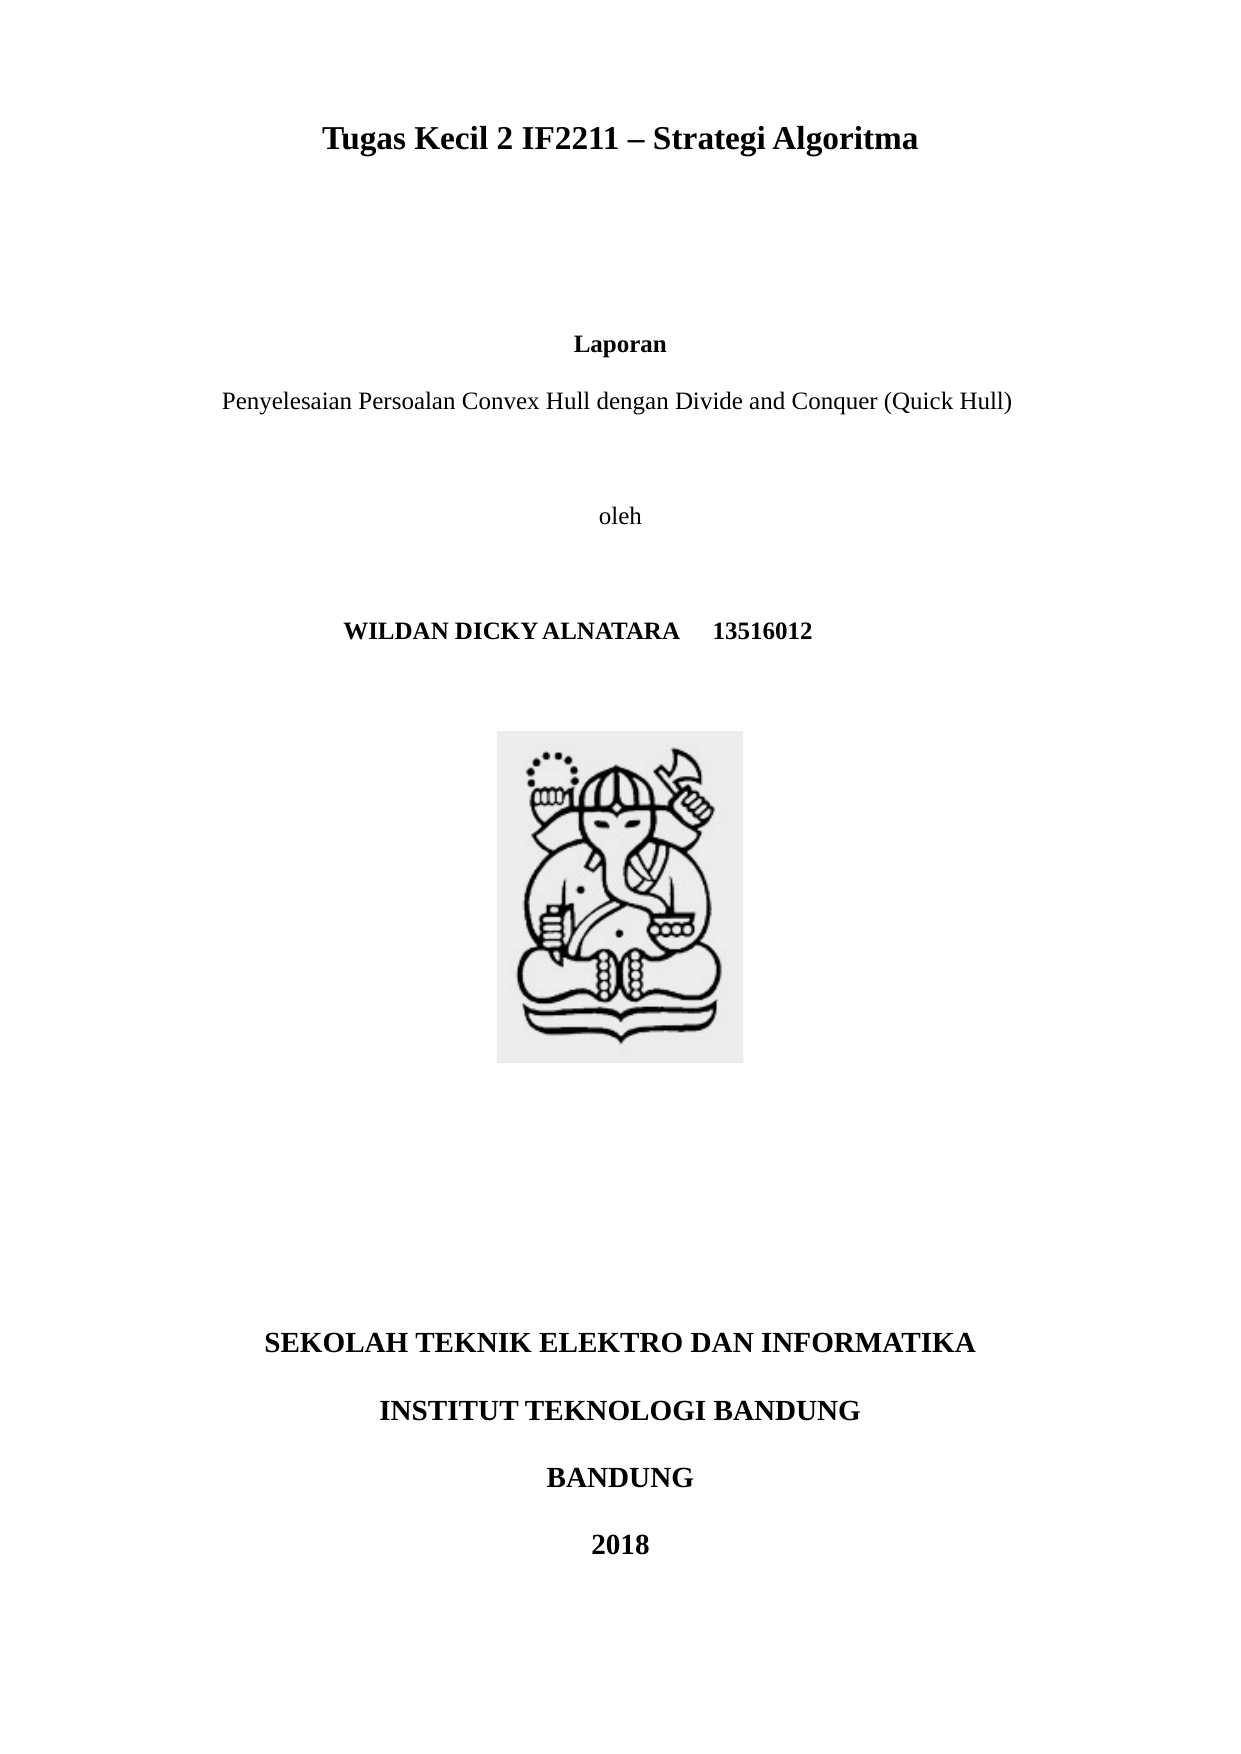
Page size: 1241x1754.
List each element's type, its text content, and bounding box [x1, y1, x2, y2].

text Penyelesaian Persoalan Convex Hull dengan Divide and Conquer (Quick Hull) [118, 386, 1122, 415]
text oleh [118, 501, 1122, 530]
text 2018 [118, 1527, 1122, 1560]
text WILDAN DICKY ALNATARA 13516012 [343, 616, 1122, 645]
text BANDUNG [118, 1460, 1122, 1493]
text Tugas Kecil 2 IF2211 – Strategi Algoritma [118, 118, 1122, 156]
text Laporan [118, 329, 1122, 358]
text INSTITUT TEKNOLOGI BANDUNG [118, 1393, 1122, 1426]
picture [496, 731, 744, 1063]
text SEKOLAH TEKNIK ELEKTRO DAN INFORMATIKA [118, 1326, 1122, 1359]
